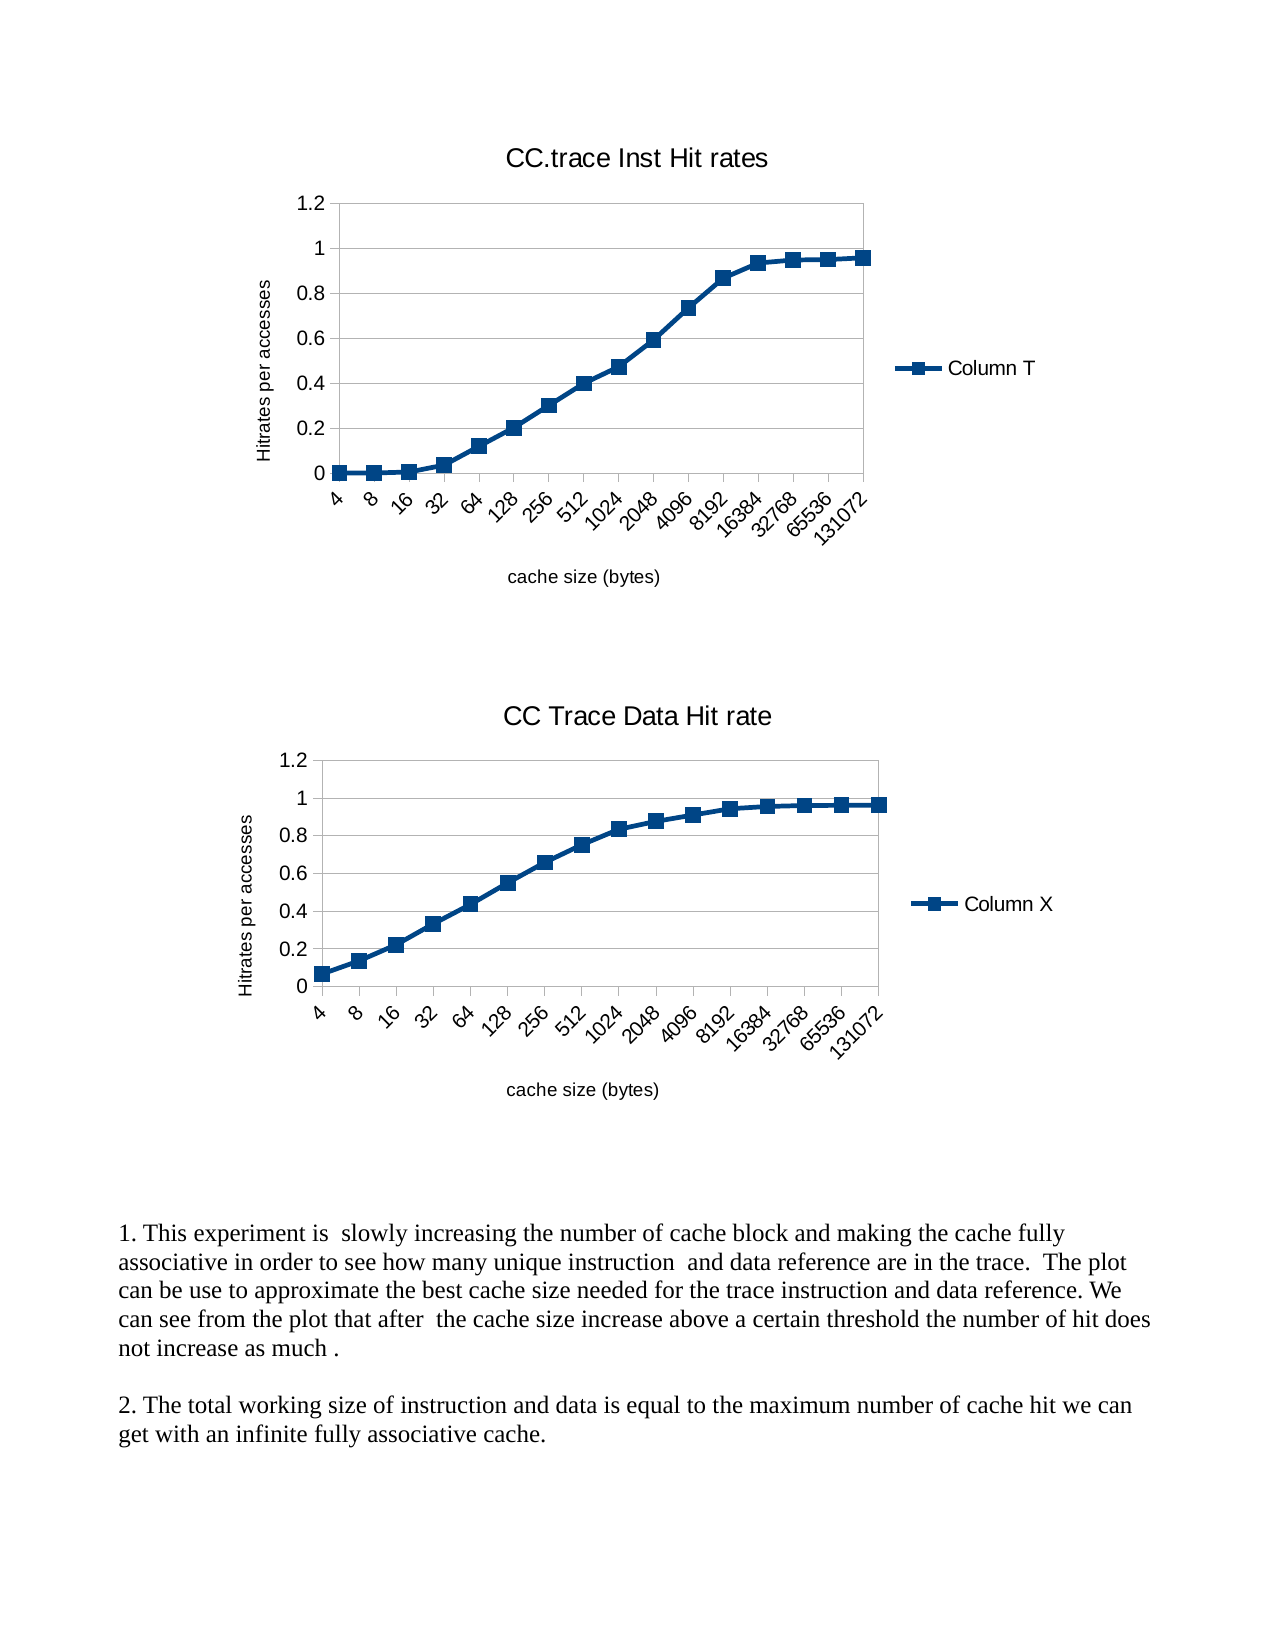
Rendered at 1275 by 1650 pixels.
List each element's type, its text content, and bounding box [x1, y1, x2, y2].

text 1. This experiment is slowly increasing the number of cache block and making the cache fully associative in order to see how many unique instruction and data reference are in the trace. The plot can be use to approximate the best cache size needed for the trace instruction and data reference. We can see from the plot that after the cache size increase above a certain threshold the number of hit does not increase as much . [118, 1218, 1157, 1362]
text 2. The total working size of instruction and data is equal to the maximum number of cache hit we can get with an infinite fully associative cache. [118, 1390, 1157, 1448]
